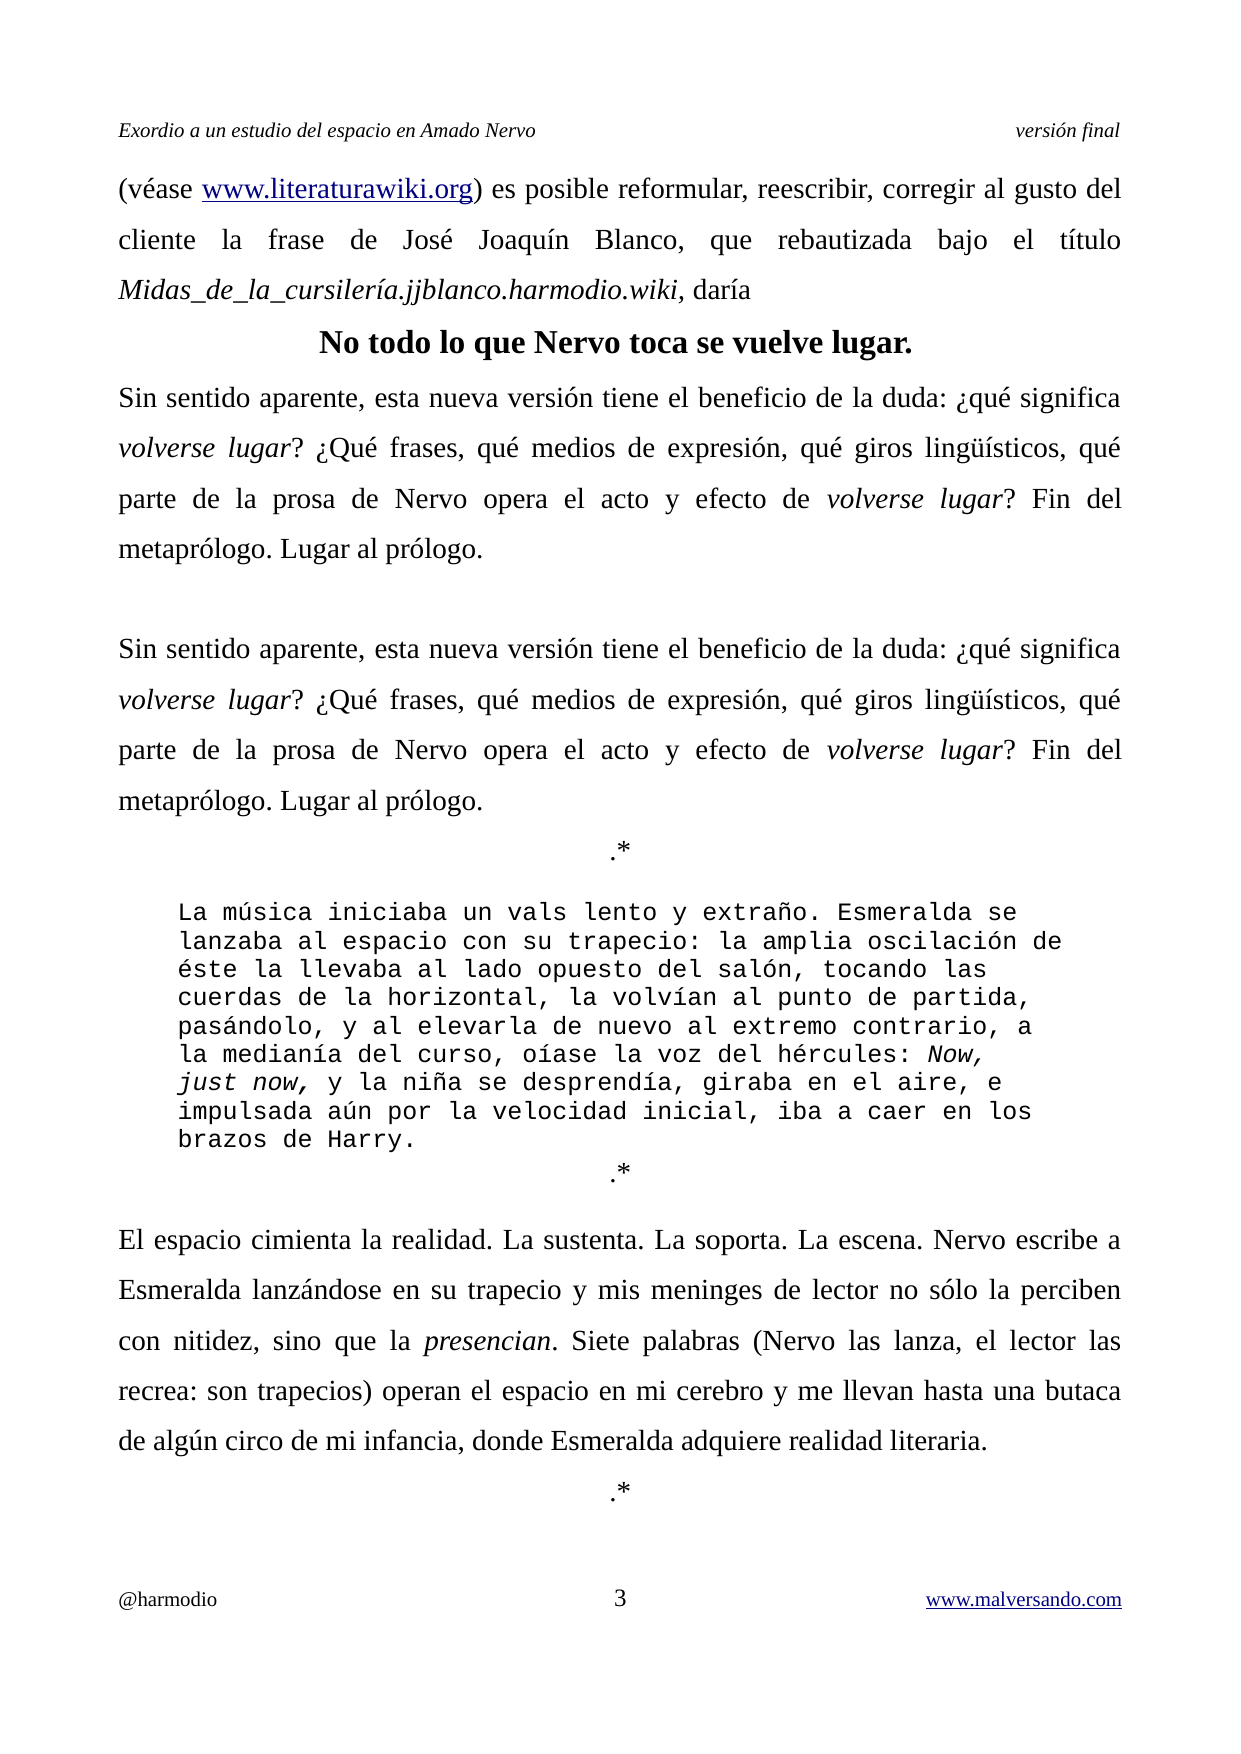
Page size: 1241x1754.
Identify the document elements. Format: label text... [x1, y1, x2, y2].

text .* [118, 1155, 1122, 1188]
text .* [118, 833, 1122, 866]
text Sin sentido aparente, esta nueva versión tiene el beneficio de la duda: ¿qué significa volverse lugar? ¿Qué frases, qué medios de expresión, qué giros lingüísticos, qué parte de la prosa de Nervo opera el acto y efecto de volverse lugar? Fin del metaprólogo. Lugar al prólogo. [118, 632, 1122, 816]
text No todo lo que Nervo toca se vuelve lugar. [118, 323, 1122, 361]
text .* [118, 1474, 1122, 1507]
text (véase www.literaturawiki.org) es posible reformular, reescribir, corregir al gusto del cliente la frase de José Joaquín Blanco, que rebautizada bajo el título Midas_de_la_cursilería.jjblanco.harmodio.wiki, daría [118, 172, 1122, 306]
text Sin sentido aparente, esta nueva versión tiene el beneficio de la duda: ¿qué significa volverse lugar? ¿Qué frases, qué medios de expresión, qué giros lingüísticos, qué parte de la prosa de Nervo opera el acto y efecto de volverse lugar? Fin del metaprólogo. Lugar al prólogo. [118, 380, 1122, 564]
text La música iniciaba un vals lento y extraño. Esmeralda se lanzaba al espacio con su trapecio: la amplia oscilación de éste la llevaba al lado opuesto del salón, tocando las cuerdas de la horizontal, la volvían al punto de partida, pasándolo, y al elevarla de nuevo al extremo contrario, a la medianía del curso, oíase la voz del hércules: Now, just now, y la niña se desprendía, giraba en el aire, e impulsada aún por la velocidad inicial, iba a caer en los brazos de Harry. [177, 900, 1063, 1155]
text El espacio cimienta la realidad. La sustenta. La soporta. La escena. Nervo escribe a Esmeralda lanzándose en su trapecio y mis meninges de lector no sólo la perciben con nitidez, sino que la presencian. Siete palabras (Nervo las lanza, el lector las recrea: son trapecios) operan el espacio en mi cerebro y me llevan hasta una butaca de algún circo de mi infancia, donde Esmeralda adquiere realidad literaria. [118, 1222, 1122, 1457]
